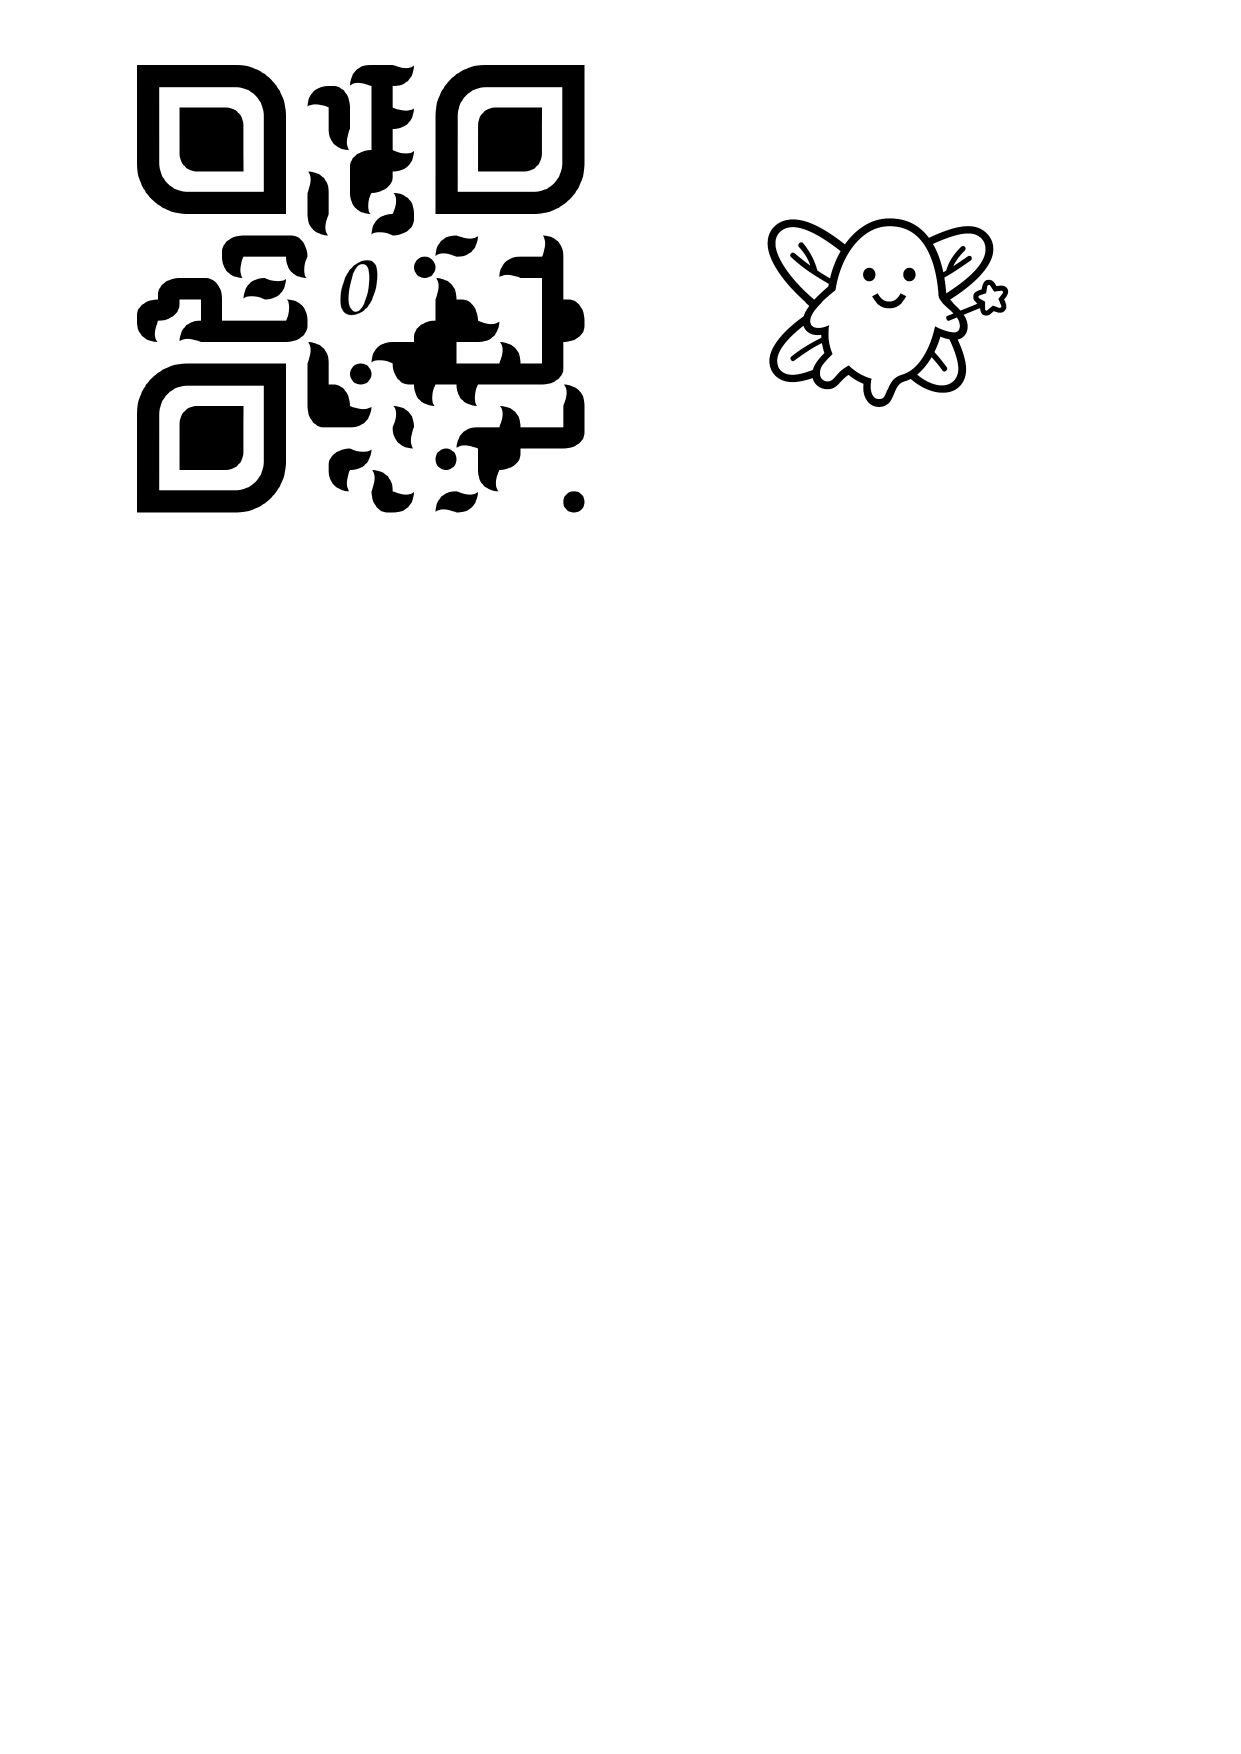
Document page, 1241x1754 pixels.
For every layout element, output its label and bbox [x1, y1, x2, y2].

table_cell [626, 23, 1158, 583]
table_cell [95, 555, 626, 583]
picture [759, 174, 1016, 431]
picture [94, 22, 627, 555]
